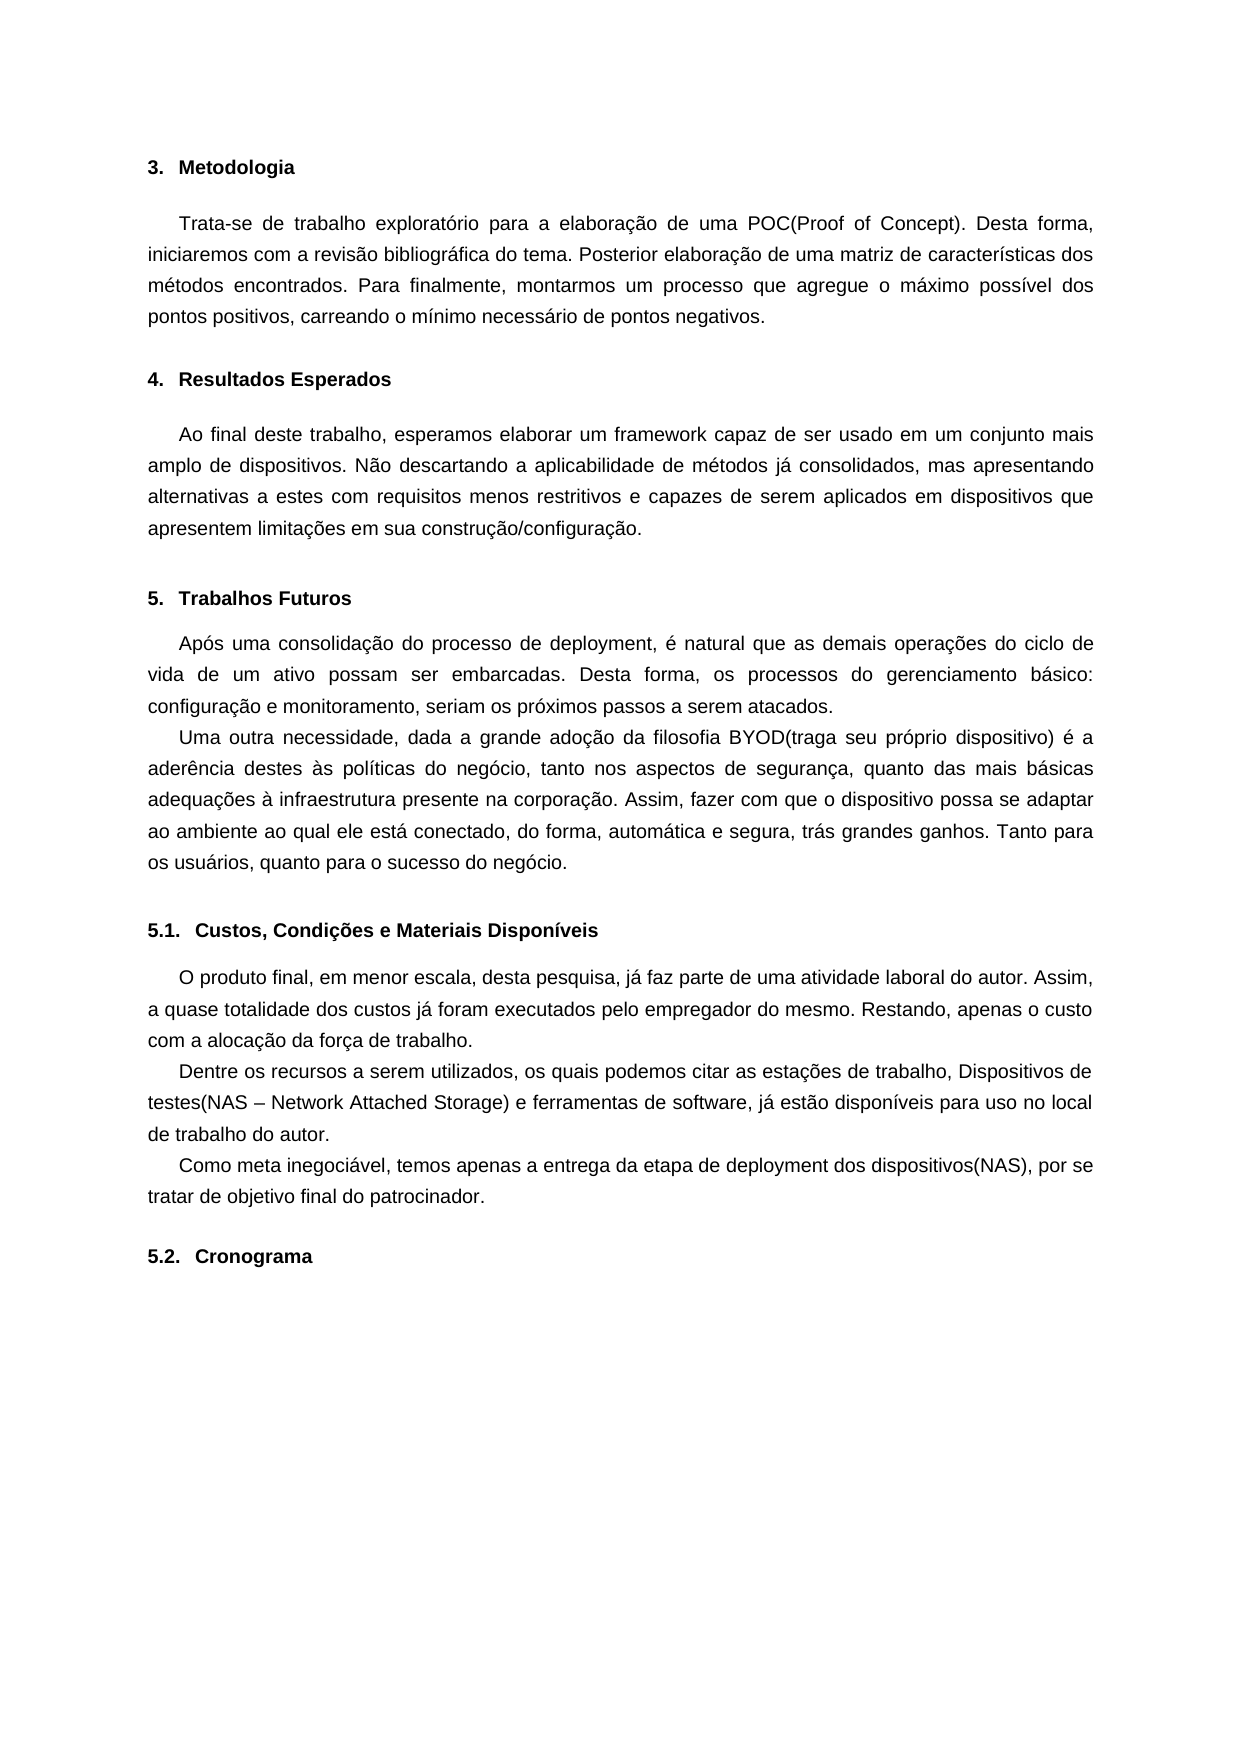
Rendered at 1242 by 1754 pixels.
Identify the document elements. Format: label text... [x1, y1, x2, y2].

text Dentre os recursos a serem utilizados, os quais podemos citar as estações de trabalho, Dispositivos de testes(NAS – Network Attached Storage) e ferramentas de software, já estão disponíveis para uso no local de trabalho do autor. [148, 1060, 1094, 1145]
text Trata-se de trabalho exploratório para a elaboração de uma POC(Proof of Concept). Desta forma, iniciaremos com a revisão bibliográfica do tema. Posterior elaboração de uma matriz de características dos métodos encontrados. Para finalmente, montarmos um processo que agregue o máximo possível dos pontos positivos, carreando o mínimo necessário de pontos negativos. [148, 211, 1095, 328]
subtitle Custos, Condições e Materiais Disponíveis [147, 919, 1106, 942]
text O produto final, em menor escala, desta pesquisa, já faz parte de uma atividade laboral do autor. Assim, a quase totalidade dos custos já foram executados pelo empregador do mesmo. Restando, apenas o custo com a alocação da força de trabalho. [148, 966, 1094, 1051]
text Após uma consolidação do processo de deployment, é natural que as demais operações do ciclo de vida de um ativo possam ser embarcadas. Desta forma, os processos do gerenciamento básico: configuração e monitoramento, seriam os próximos passos a serem atacados. [148, 632, 1095, 717]
subtitle Cronograma [147, 1244, 1106, 1267]
subtitle Metodologia [147, 156, 1106, 179]
subtitle Resultados Esperados [147, 368, 1106, 390]
text Como meta inegociável, temos apenas a entrega da etapa de deployment dos dispositivos(NAS), por se tratar de objetivo final do patrocinador. [148, 1154, 1094, 1208]
subtitle Trabalhos Futuros [147, 587, 1106, 609]
text Uma outra necessidade, dada a grande adoção da filosofia BYOD(traga seu próprio dispositivo) é a aderência destes às políticas do negócio, tanto nos aspectos de segurança, quanto das mais básicas adequações à infraestrutura presente na corporação. Assim, fazer com que o dispositivo possa se adaptar ao ambiente ao qual ele está conectado, do forma, automática e segura, trás grandes ganhos. Tanto para os usuários, quanto para o sucesso do negócio. [148, 726, 1095, 873]
text Ao final deste trabalho, esperamos elaborar um framework capaz de ser usado em um conjunto mais amplo de dispositivos. Não descartando a aplicabilidade de métodos já consolidados, mas apresentando alternativas a estes com requisitos menos restritivos e capazes de serem aplicados em dispositivos que apresentem limitações em sua construção/configuração. [148, 423, 1095, 539]
